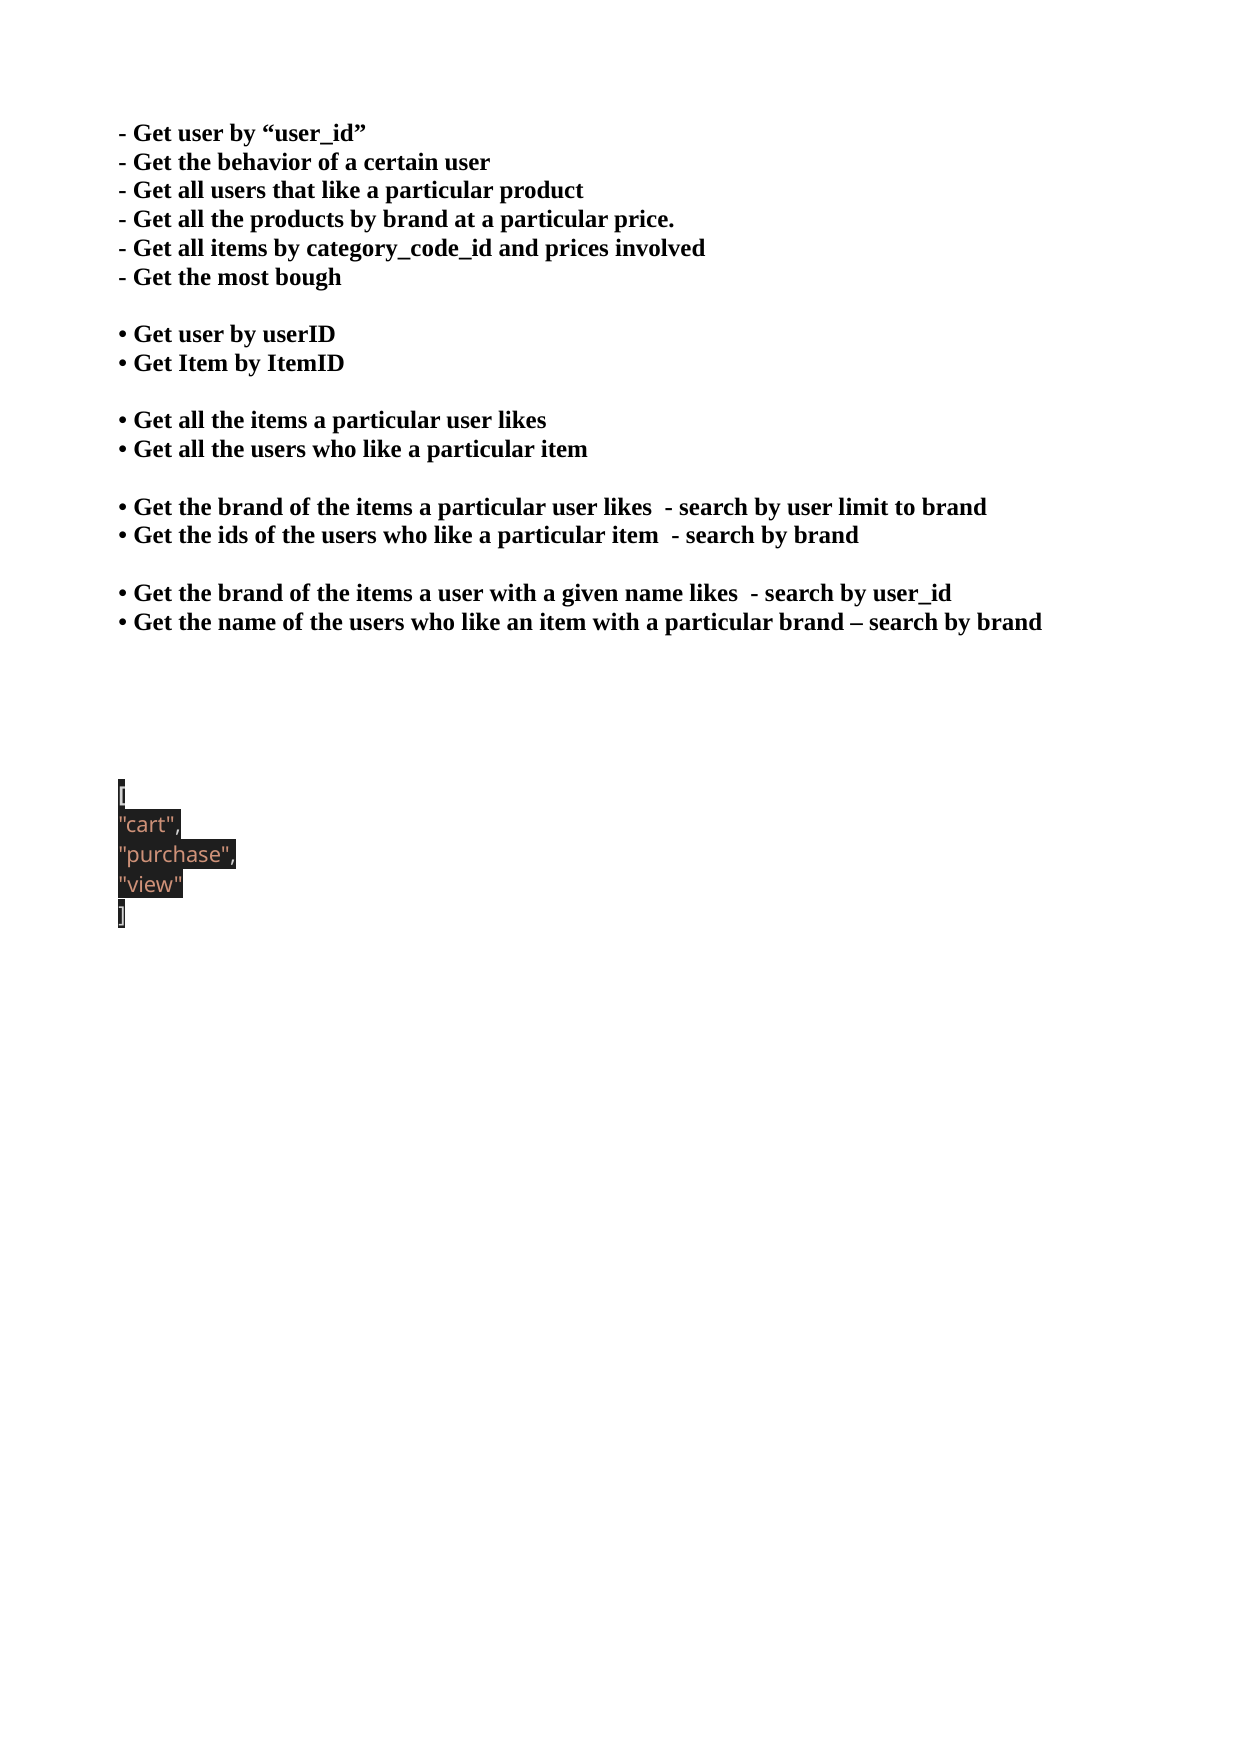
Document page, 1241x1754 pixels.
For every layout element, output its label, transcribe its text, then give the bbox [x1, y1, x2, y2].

text • Get the brand of the items a user with a given name likes - search by user_id [118, 578, 1122, 607]
text "cart", [118, 809, 1122, 839]
text • Get the brand of the items a particular user likes - search by user limit to brand [118, 492, 1122, 521]
text - Get all items by category_code_id and prices involved [118, 233, 1122, 262]
text • Get Item by ItemID [118, 348, 1122, 377]
text - Get all users that like a particular product [118, 176, 1122, 204]
text ] [118, 898, 1122, 928]
text "purchase", [118, 839, 1122, 869]
text • Get user by userID [118, 319, 1122, 348]
text • Get all the items a particular user likes [118, 406, 1122, 434]
text "view" [118, 869, 1122, 898]
text - Get user by “user_id” [118, 118, 1122, 147]
text • Get all the users who like a particular item [118, 434, 1122, 463]
text - Get all the products by brand at a particular price. [118, 204, 1122, 233]
text • Get the name of the users who like an item with a particular brand – search by brand [118, 607, 1122, 636]
text - Get the most bough [118, 262, 1122, 291]
text • Get the ids of the users who like a particular item - search by brand [118, 521, 1122, 549]
text [ [118, 779, 1122, 809]
text - Get the behavior of a certain user [118, 147, 1122, 176]
